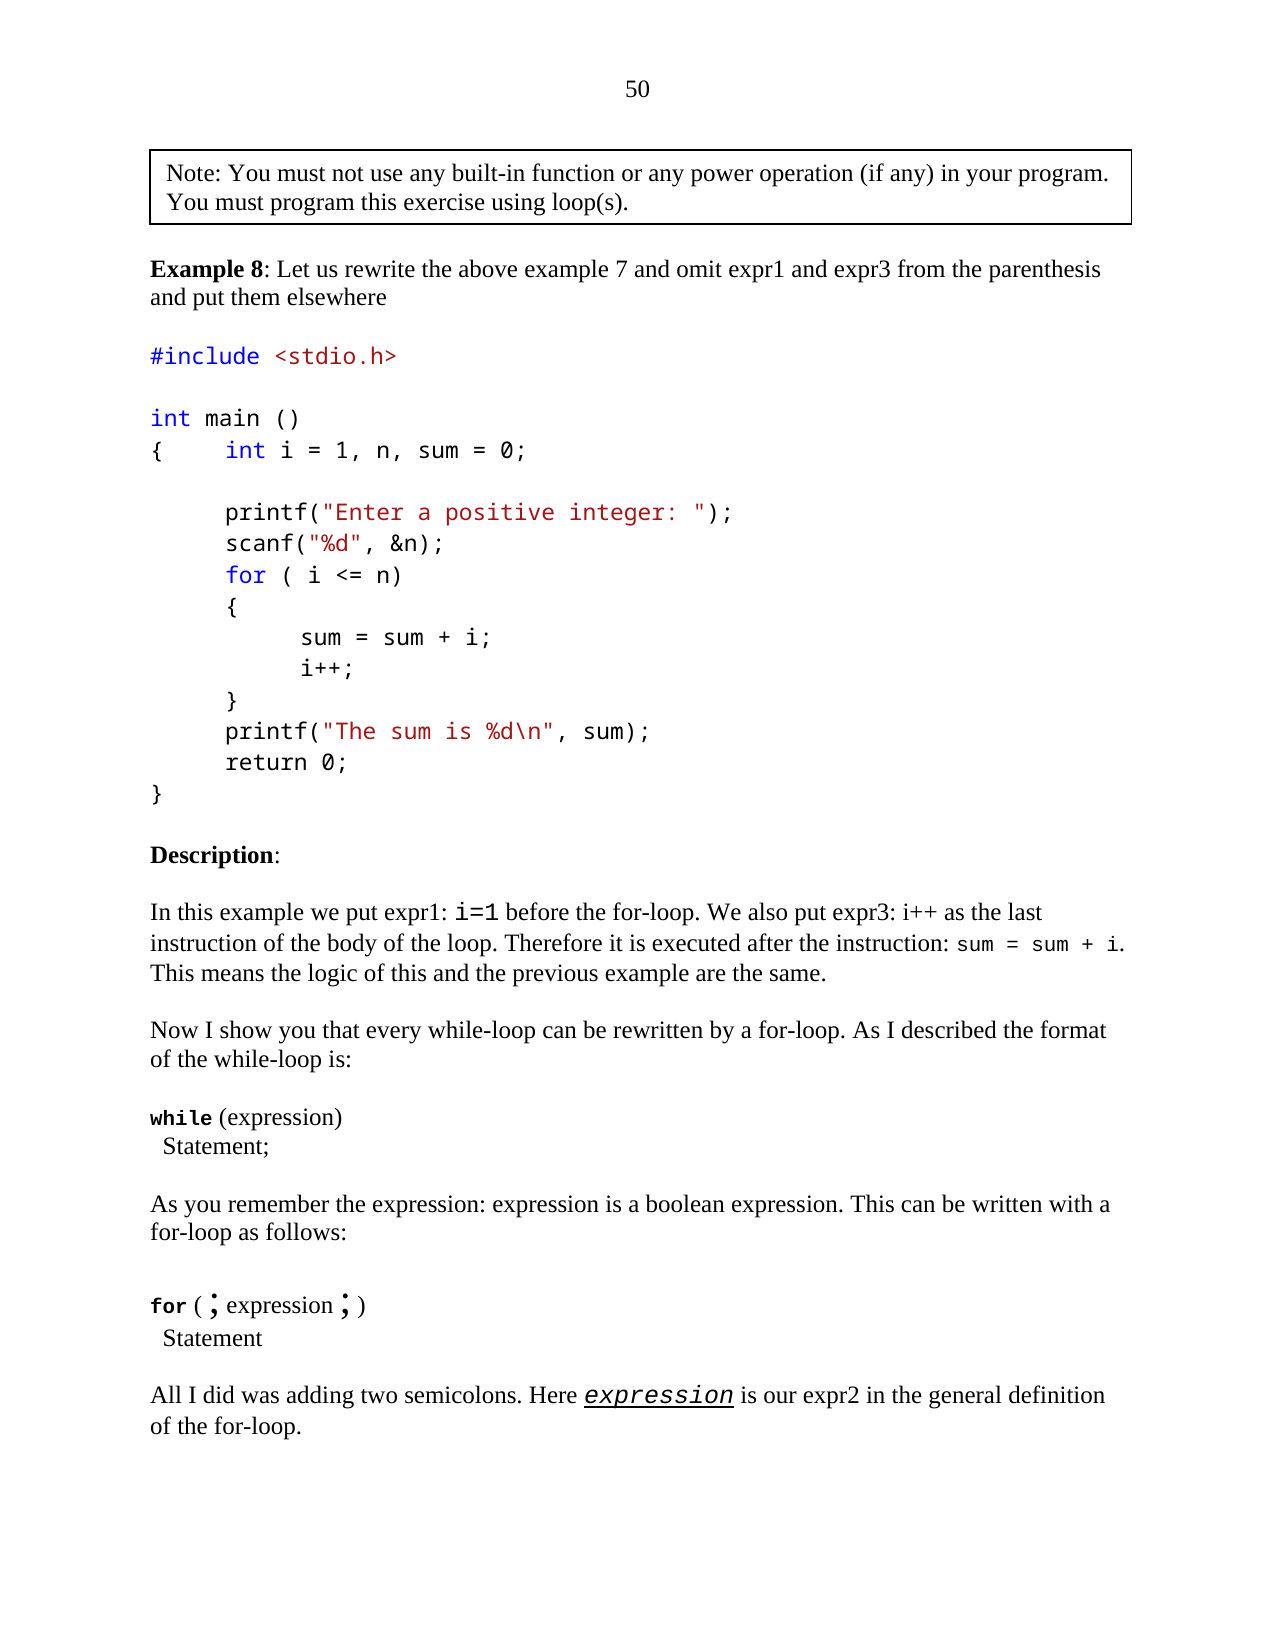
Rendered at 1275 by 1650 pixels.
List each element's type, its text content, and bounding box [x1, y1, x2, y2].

subtitle Now I show you that every while-loop can be rewritten by a for-loop. As I described the format of the while-loop is: [150, 1015, 1125, 1073]
subtitle scanf("%d", &n); [150, 527, 1125, 559]
subtitle Note: You must not use any built-in function or any power operation (if any) in your program. You must program this exercise using loop(s). [166, 158, 1116, 216]
subtitle { [150, 590, 1125, 621]
subtitle Statement; [150, 1131, 1125, 1160]
subtitle sum = sum + i; [150, 621, 1125, 652]
subtitle As you remember the expression: expression is a boolean expression. This can be written with a for-loop as follows: [150, 1189, 1125, 1246]
subtitle i++; [150, 652, 1125, 684]
subtitle } [150, 777, 1125, 809]
subtitle #include <stdio.h> [150, 340, 1125, 371]
subtitle Statement [150, 1323, 1125, 1352]
subtitle Example 8: Let us rewrite the above example 7 and omit expr1 and expr3 from the parenthesis and put them elsewhere [150, 254, 1125, 311]
subtitle printf("The sum is %d\n", sum); [150, 715, 1125, 746]
subtitle In this example we put expr1: i=1 before the for-loop. We also put expr3: i++ as the last instruction of the body of the loop. Therefore it is executed after the instruction: sum = sum + i. This means the logic of this and the previous example are the same. [150, 897, 1125, 987]
subtitle int main () [150, 402, 1125, 434]
subtitle printf("Enter a positive integer: "); [150, 496, 1125, 527]
subtitle All I did was adding two semicolons. Here expression is our expr2 in the general definition of the for-loop. [150, 1380, 1125, 1440]
subtitle for ( i <= n) [150, 559, 1125, 590]
subtitle while (expression) [150, 1102, 1125, 1131]
subtitle for ( ; expression ; ) [150, 1275, 1125, 1323]
subtitle { int i = 1, n, sum = 0; [150, 434, 1125, 465]
subtitle } [150, 684, 1125, 715]
subtitle return 0; [150, 746, 1125, 777]
subtitle Description: [150, 840, 1125, 869]
